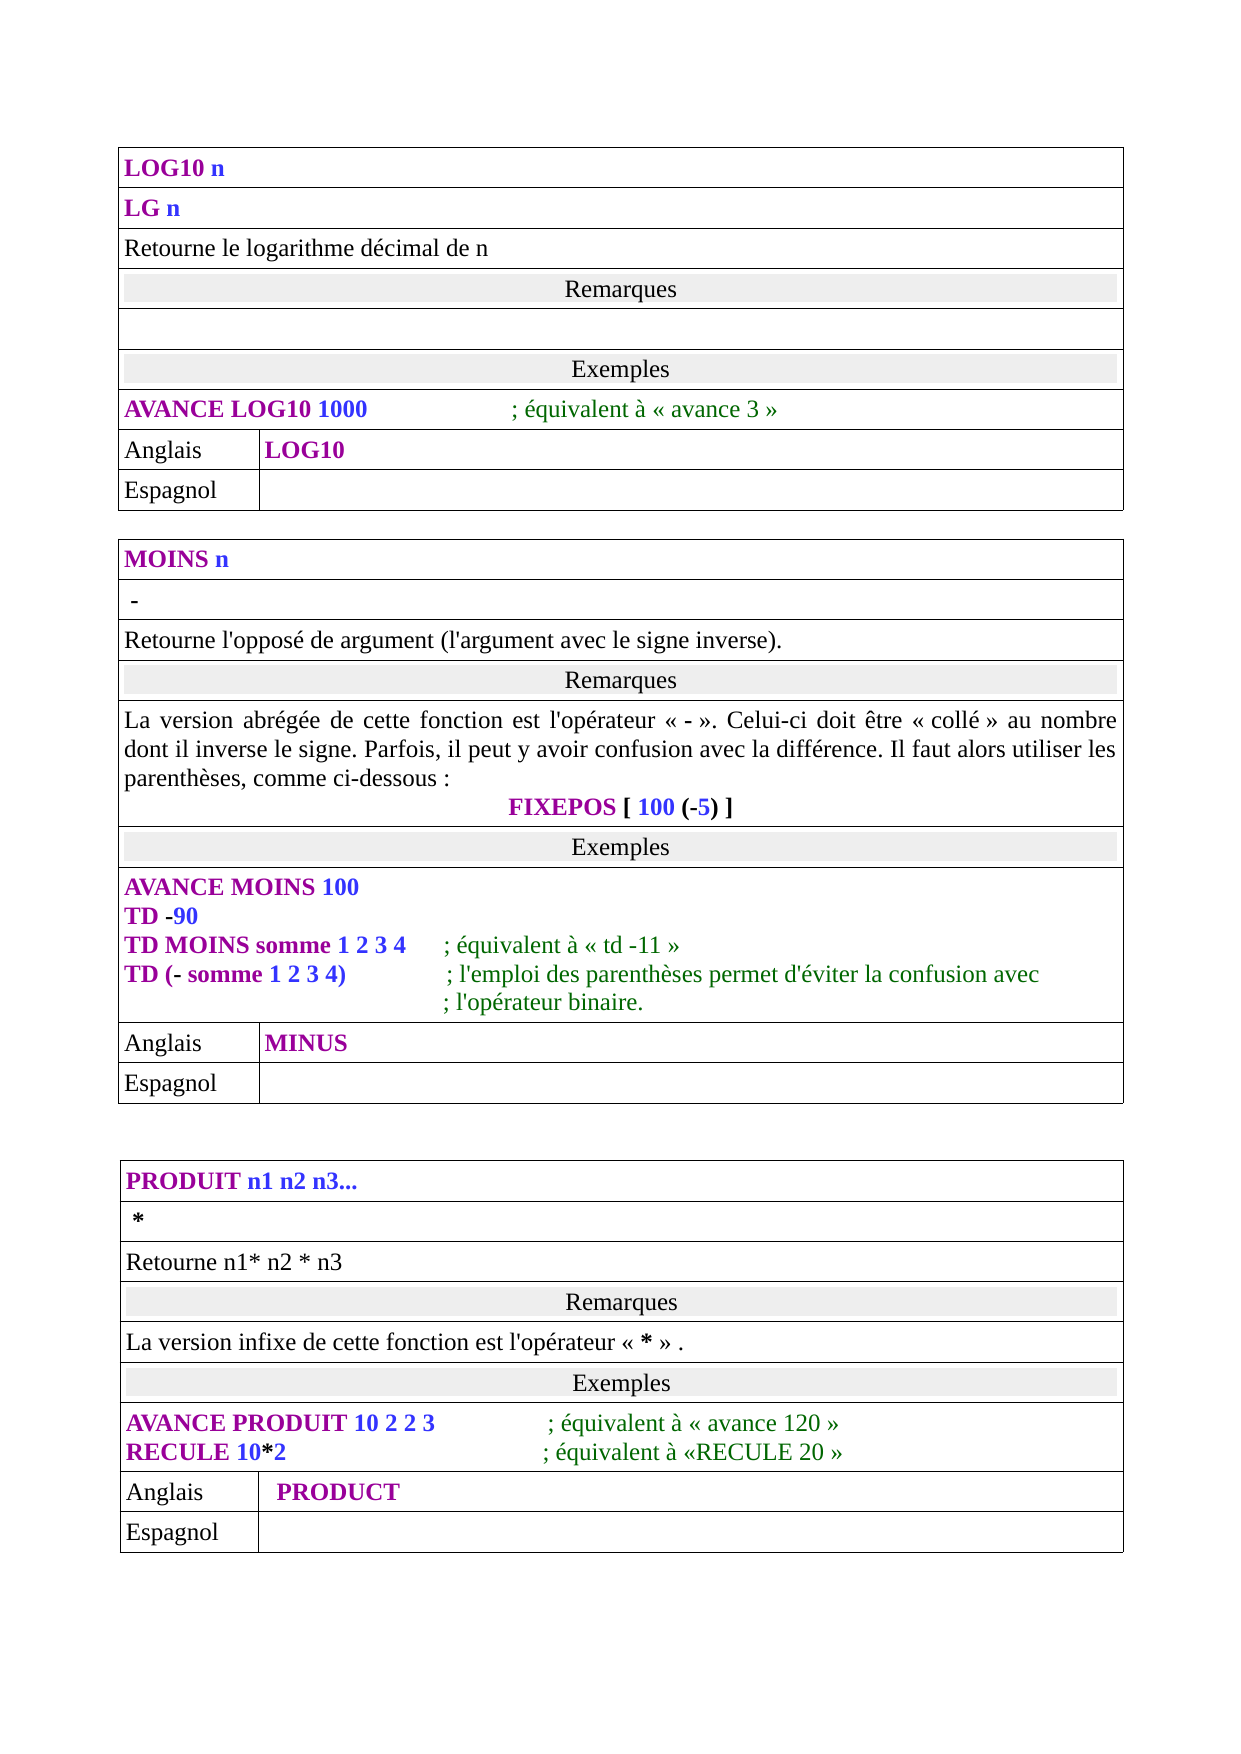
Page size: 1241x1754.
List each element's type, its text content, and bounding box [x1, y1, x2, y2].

table_cell Exemples [119, 827, 1123, 867]
table_cell Retourne le logarithme décimal de n [119, 229, 1123, 268]
table_cell Anglais [119, 1023, 259, 1062]
table_cell [260, 1063, 1123, 1103]
table_cell Anglais [121, 1472, 258, 1511]
table_cell [260, 470, 1123, 510]
table_cell Remarques [119, 269, 1123, 308]
table_cell * [121, 1202, 1123, 1241]
table_header PRODUIT n1 n2 n3... [121, 1161, 1123, 1201]
table_header LOG10 n [119, 148, 1123, 187]
table_cell LOG10 [260, 430, 1123, 469]
table_cell La version abrégée de cette fonction est l'opérateur « - ». Celui-ci doit être « collé » au nombre dont il inverse le signe. Parfois, il peut y avoir confusion avec la différence. Il faut alors utiliser les parenthèses, comme ci-dessous : FIXEPOS [ 100 (-5) ] [119, 701, 1123, 826]
table_cell MINUS [260, 1023, 1123, 1062]
table_cell Retourne l'opposé de argument (l'argument avec le signe inverse). [119, 620, 1123, 659]
table_cell AVANCE PRODUIT 10 2 2 3 ; équivalent à « avance 120 » RECULE 10*2 ; équivalent à «RECULE 20 » [121, 1403, 1123, 1471]
table_cell PRODUCT [259, 1472, 1123, 1511]
table_cell Espagnol [121, 1512, 258, 1552]
table_cell LG n [119, 188, 1123, 227]
table_header MOINS n [119, 540, 1123, 579]
table_cell [119, 309, 1123, 348]
table_cell Exemples [121, 1363, 1123, 1402]
table_cell La version infixe de cette fonction est l'opérateur « * » . [121, 1322, 1123, 1362]
table_cell [259, 1512, 1123, 1552]
table_cell Espagnol [119, 1063, 259, 1103]
table_cell - [119, 580, 1123, 619]
table_cell Remarques [119, 661, 1123, 700]
table_cell Exemples [119, 350, 1123, 389]
table_cell AVANCE LOG10 1000 ; équivalent à « avance 3 » [119, 390, 1123, 429]
table_cell AVANCE MOINS 100 TD -90 TD MOINS somme 1 2 3 4 ; équivalent à « td -11 » TD (- somme 1 2 3 4) ; l'emploi des parenthèses permet d'éviter la confusion avec ; l'opérateur binaire. [119, 868, 1123, 1022]
table_cell Remarques [121, 1282, 1123, 1321]
table_cell Espagnol [119, 470, 259, 510]
table_cell Retourne n1* n2 * n3 [121, 1242, 1123, 1281]
table_cell Anglais [119, 430, 259, 469]
